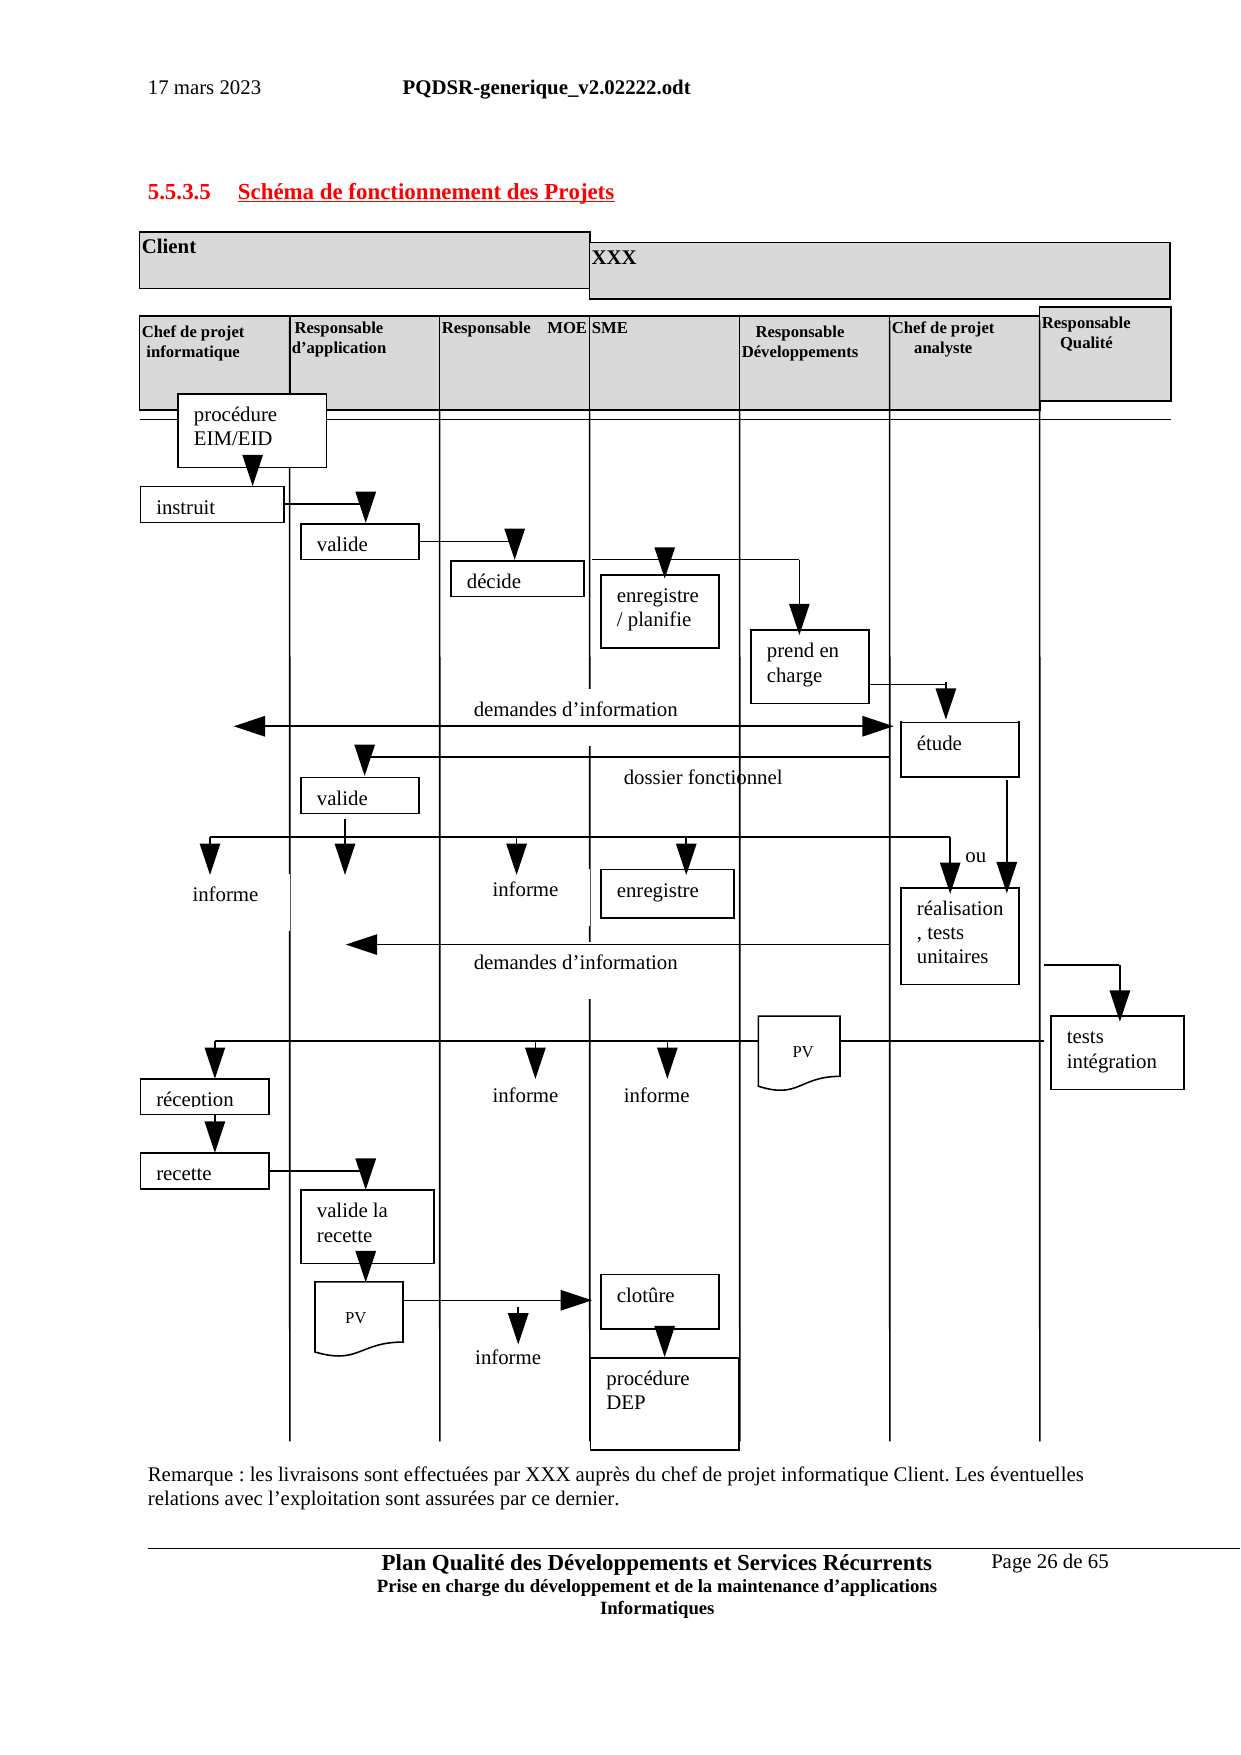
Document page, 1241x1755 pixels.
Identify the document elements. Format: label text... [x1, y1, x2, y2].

text réception [156, 1087, 253, 1106]
text demandes d’information [473, 697, 687, 721]
text décide [467, 569, 568, 588]
text procédure DEP [606, 1366, 723, 1414]
text Remarque : les livraisons sont effectuées par XXX auprès du chef de projet informatique Client. Les éventuelles relations avec l’exploitation sont assurées par ce dernier. [148, 1462, 1137, 1510]
text clotûre [617, 1283, 703, 1307]
text PV [345, 1308, 375, 1327]
text réalisation, tests unitaires [917, 896, 1003, 968]
text informe [492, 877, 575, 901]
text valide [317, 786, 403, 805]
text enregistre/ planifie [617, 583, 703, 631]
text informe [192, 882, 275, 906]
text tests intégration [1067, 1024, 1168, 1073]
text dossier fonctionnel [741, 764, 837, 789]
text valide [317, 532, 403, 551]
text informe [475, 1345, 557, 1369]
text ou [965, 843, 992, 866]
text demandes d’information [473, 950, 687, 974]
text recette [156, 1161, 253, 1181]
text enregistre [617, 878, 718, 902]
text étude [917, 730, 1003, 754]
text instruit [156, 494, 268, 514]
text prend en charge [767, 638, 853, 687]
text PV [792, 1042, 818, 1061]
subtitle Schéma de fonctionnement des Projets [148, 178, 1137, 204]
text valide la recette [317, 1198, 418, 1247]
text informe [492, 1083, 575, 1107]
text dossier fonctionnel [623, 764, 738, 789]
text informe [623, 1083, 706, 1107]
text procédure EIM/EID [194, 402, 311, 450]
